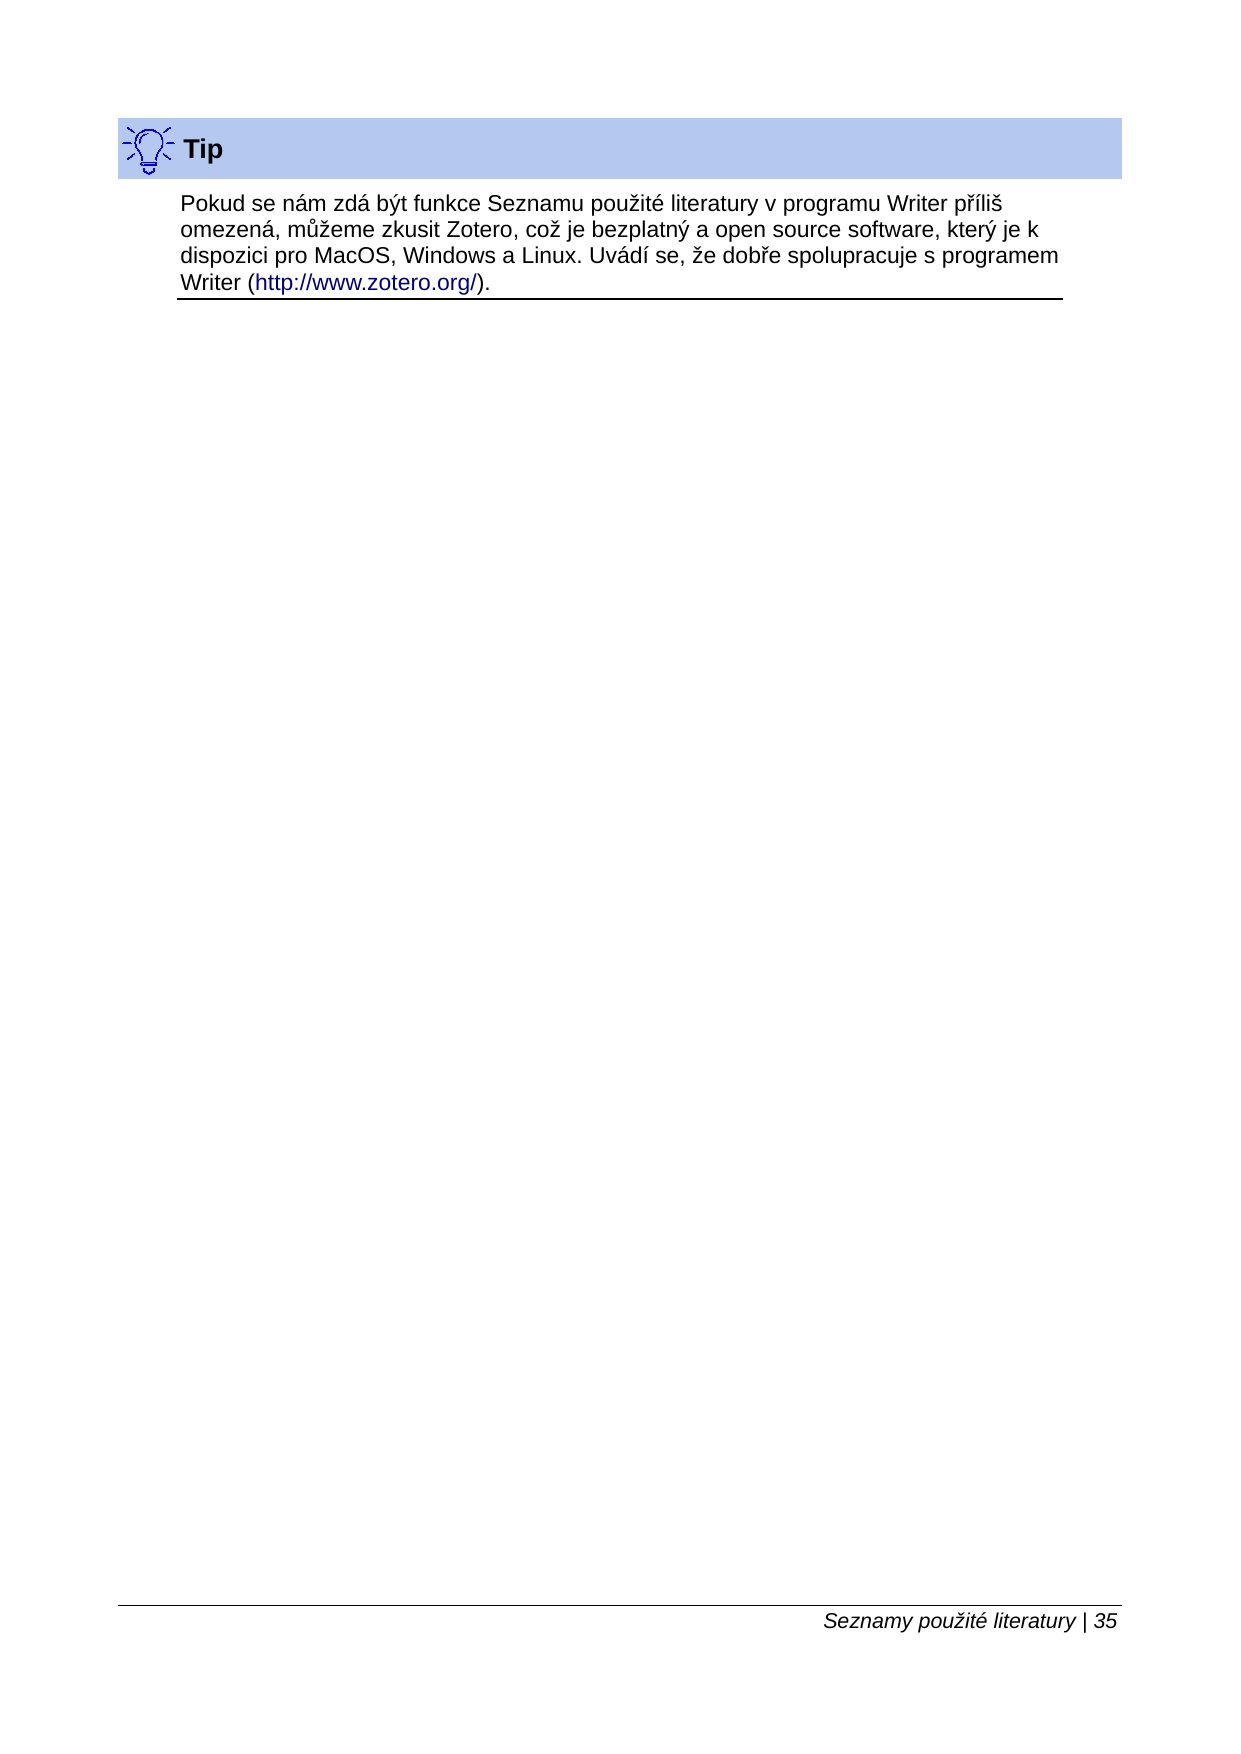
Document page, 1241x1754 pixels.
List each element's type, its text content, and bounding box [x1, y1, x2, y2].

subtitle Tip [118, 118, 1122, 179]
text Pokud se nám zdá být funkce Seznamu použité literatury v programu Writer příliš omezená, můžeme zkusit Zotero, což je bezplatný a open source software, který je k dispozici pro MacOS, Windows a Linux. Uvádí se, že dobře spolupracuje s programem Writer (http://www.zotero.org/). [177, 187, 1063, 298]
picture [119, 119, 179, 179]
